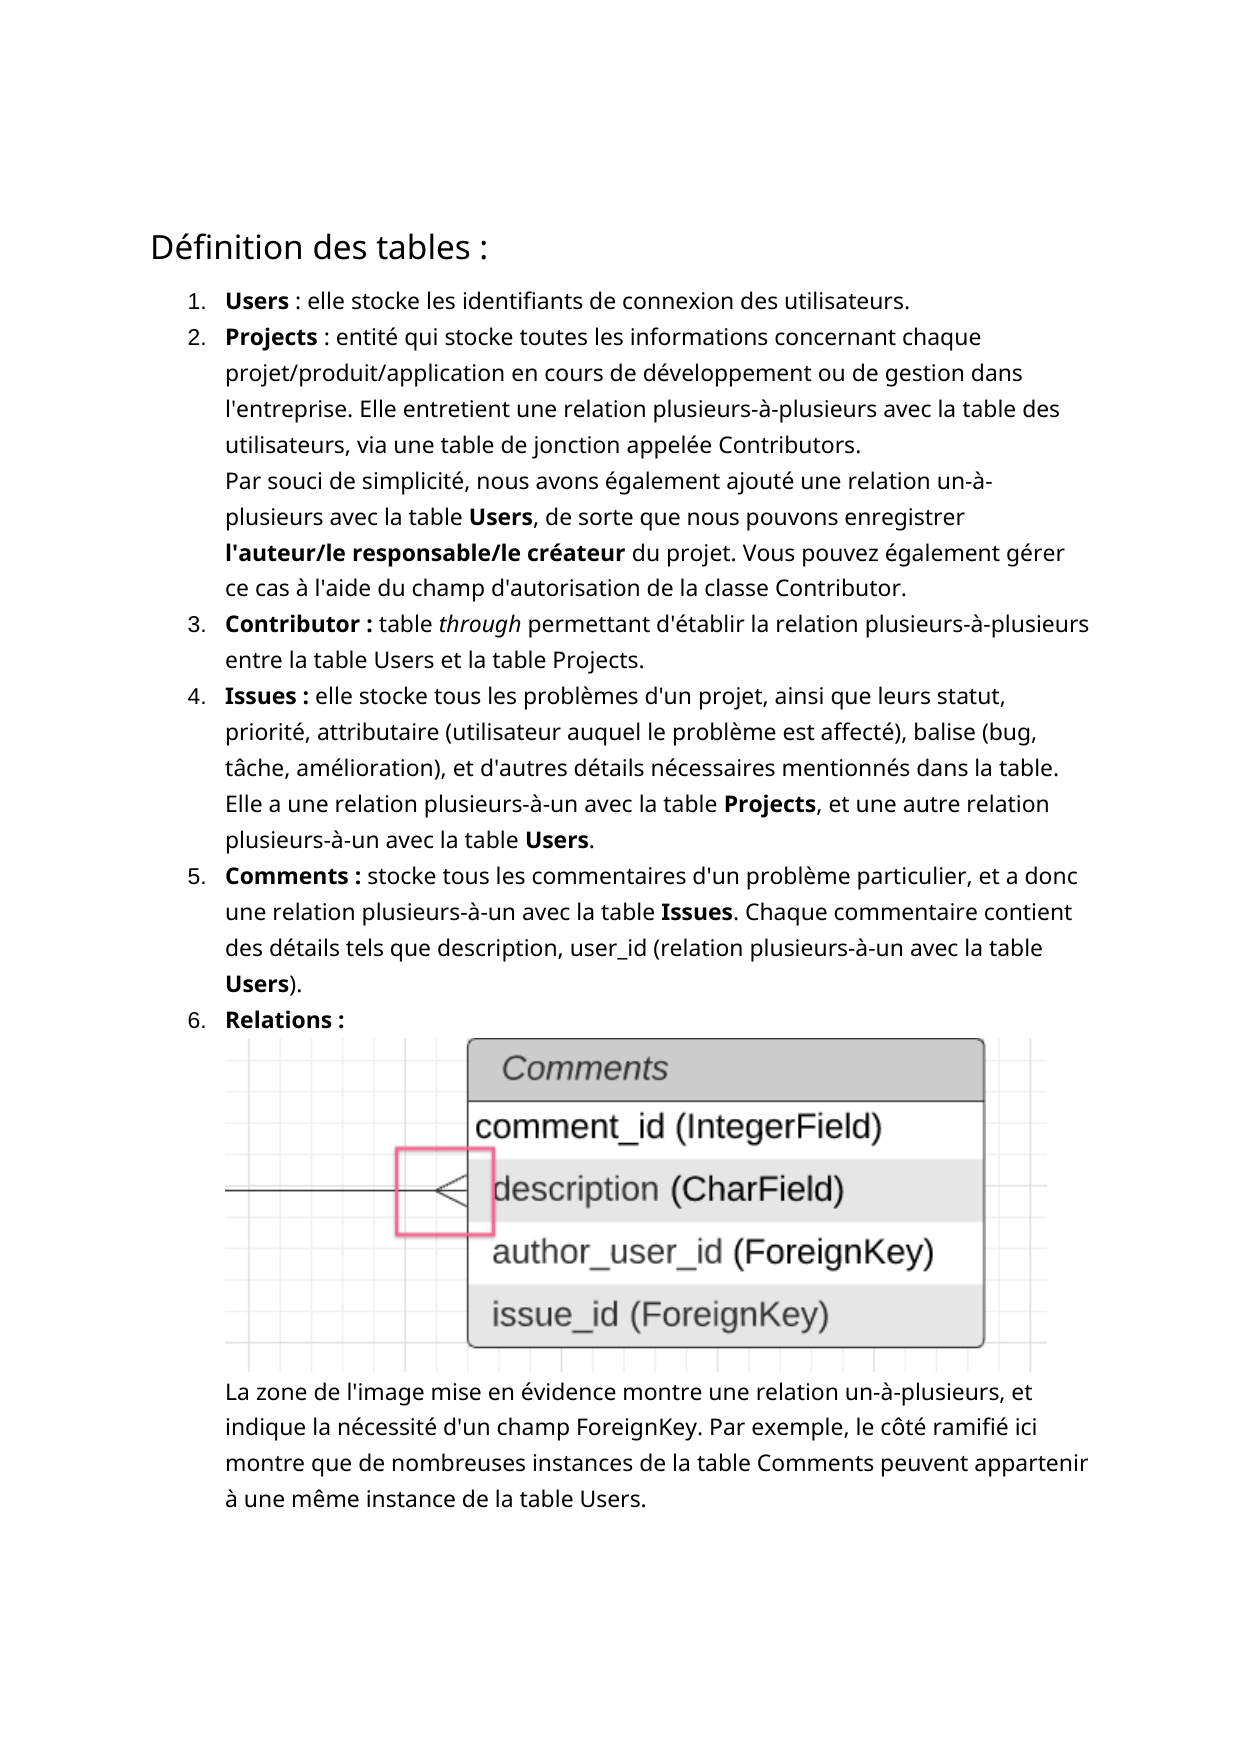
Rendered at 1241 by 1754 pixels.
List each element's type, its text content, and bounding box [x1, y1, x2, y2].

list Users : elle stocke les identifiants de connexion des utilisateurs. [187, 285, 1090, 316]
list Relations : [187, 1004, 1090, 1372]
list Projects : entité qui stocke toutes les informations concernant chaque projet/produit/application en cours de développement ou de gestion dans l'entreprise. Elle entretient une relation plusieurs-à-plusieurs avec la table des utilisateurs, via une table de jonction appelée Contributors. Par souci de simplicité, nous avons également ajouté une relation un-à-plusieurs avec la table Users, de sorte que nous pouvons enregistrer l'auteur/le responsable/le créateur du projet. Vous pouvez également gérer ce cas à l'aide du champ d'autorisation de la classe Contributor. [187, 321, 1090, 604]
list Comments : stocke tous les commentaires d'un problème particulier, et a donc une relation plusieurs-à-un avec la table Issues. Chaque commentaire contient des détails tels que description, user_id (relation plusieurs-à-un avec la table Users). [187, 860, 1090, 999]
text La zone de l'image mise en évidence montre une relation un-à-plusieurs, et indique la nécessité d'un champ ForeignKey. Par exemple, le côté ramifié ici montre que de nombreuses instances de la table Comments peuvent appartenir à une même instance de la table Users. [225, 1375, 1090, 1514]
list Issues : elle stocke tous les problèmes d'un projet, ainsi que leurs statut, priorité, attributaire (utilisateur auquel le problème est affecté), balise (bug, tâche, amélioration), et d'autres détails nécessaires mentionnés dans la table. Elle a une relation plusieurs-à-un avec la table Projects, et une autre relation plusieurs-à-un avec la table Users. [187, 680, 1090, 855]
list Contributor : table through permettant d'établir la relation plusieurs-à-plusieurs entre la table Users et la table Projects. [187, 608, 1090, 676]
picture [225, 1038, 1047, 1372]
subtitle Définition des tables : [150, 223, 1090, 269]
